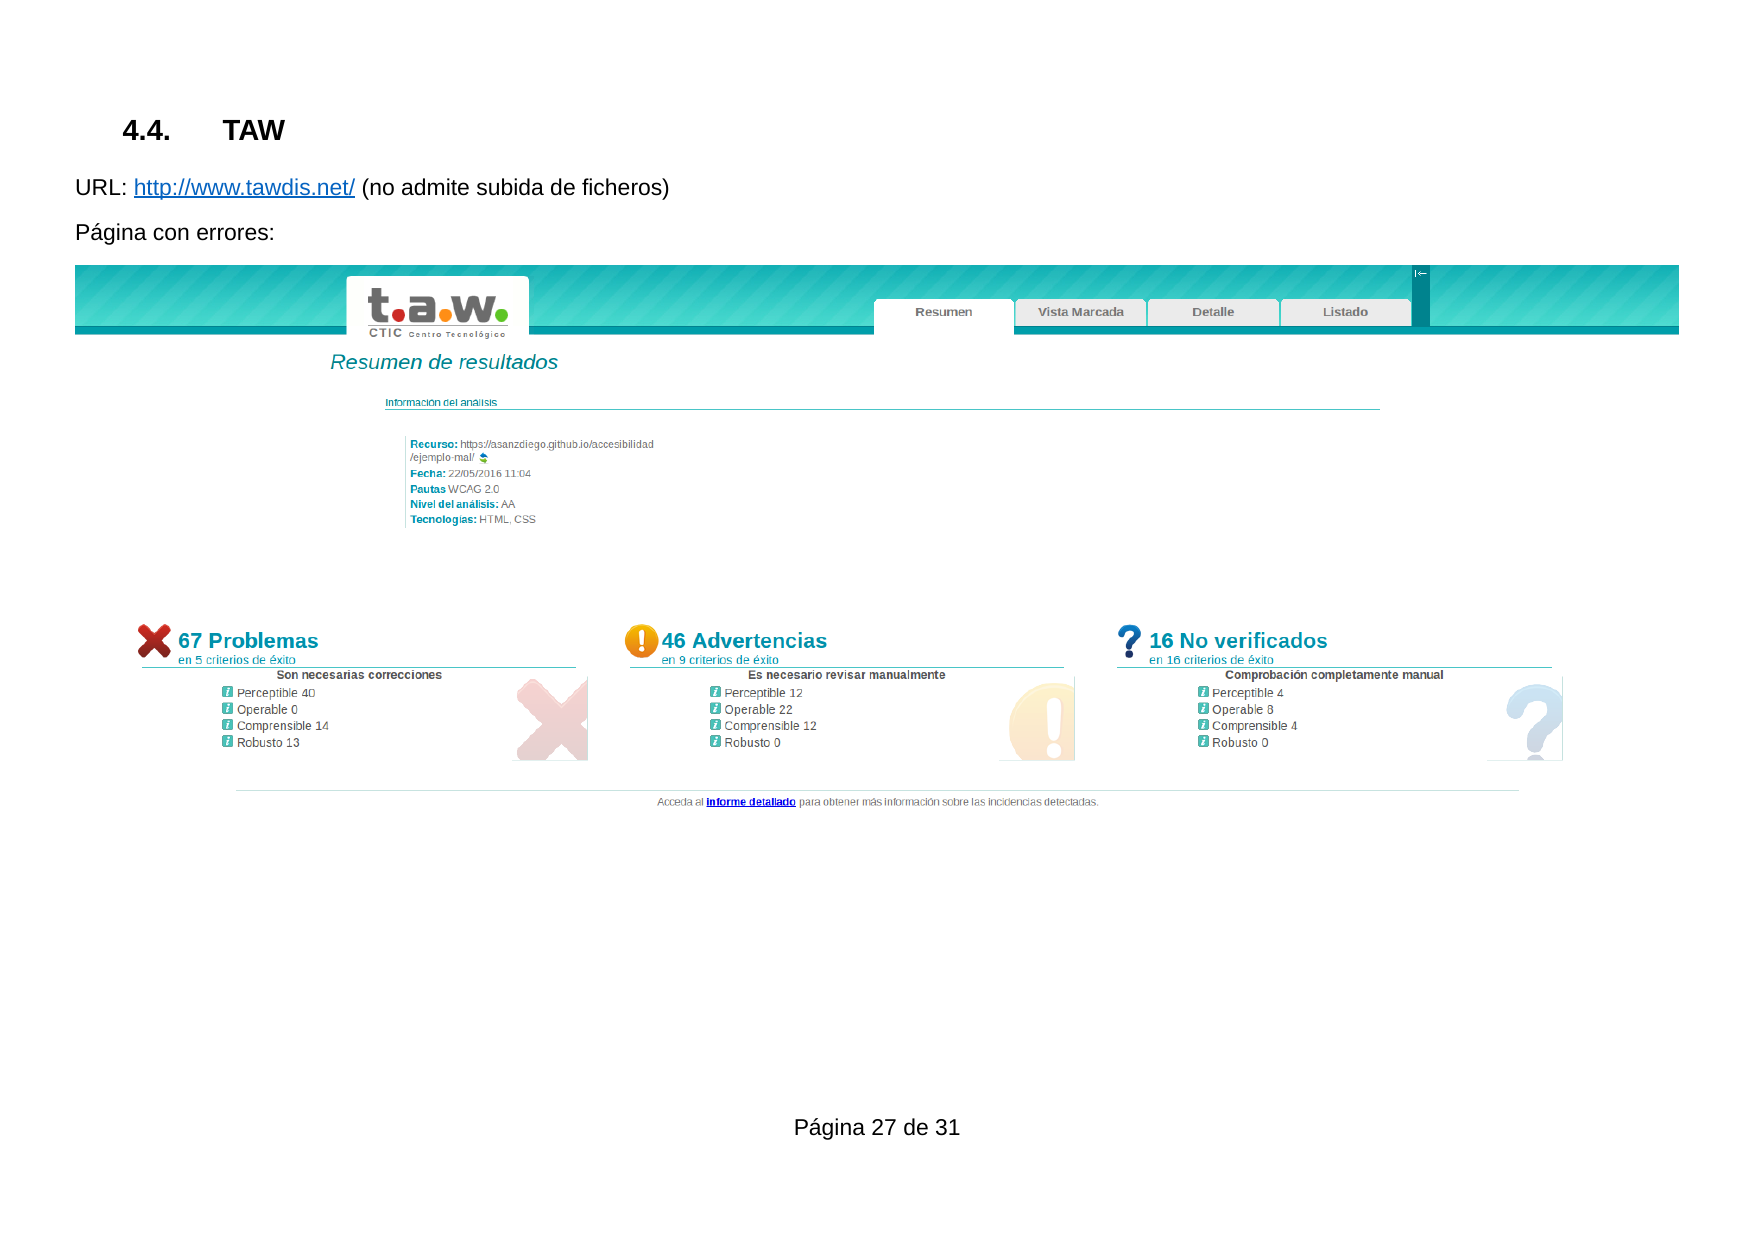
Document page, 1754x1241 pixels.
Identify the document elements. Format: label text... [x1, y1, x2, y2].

text Página con errores: [75, 219, 1679, 245]
subtitle TAW [122, 112, 1679, 146]
text URL: http://www.tawdis.net/ (no admite subida de ficheros) [75, 174, 1679, 200]
picture [75, 265, 1679, 825]
